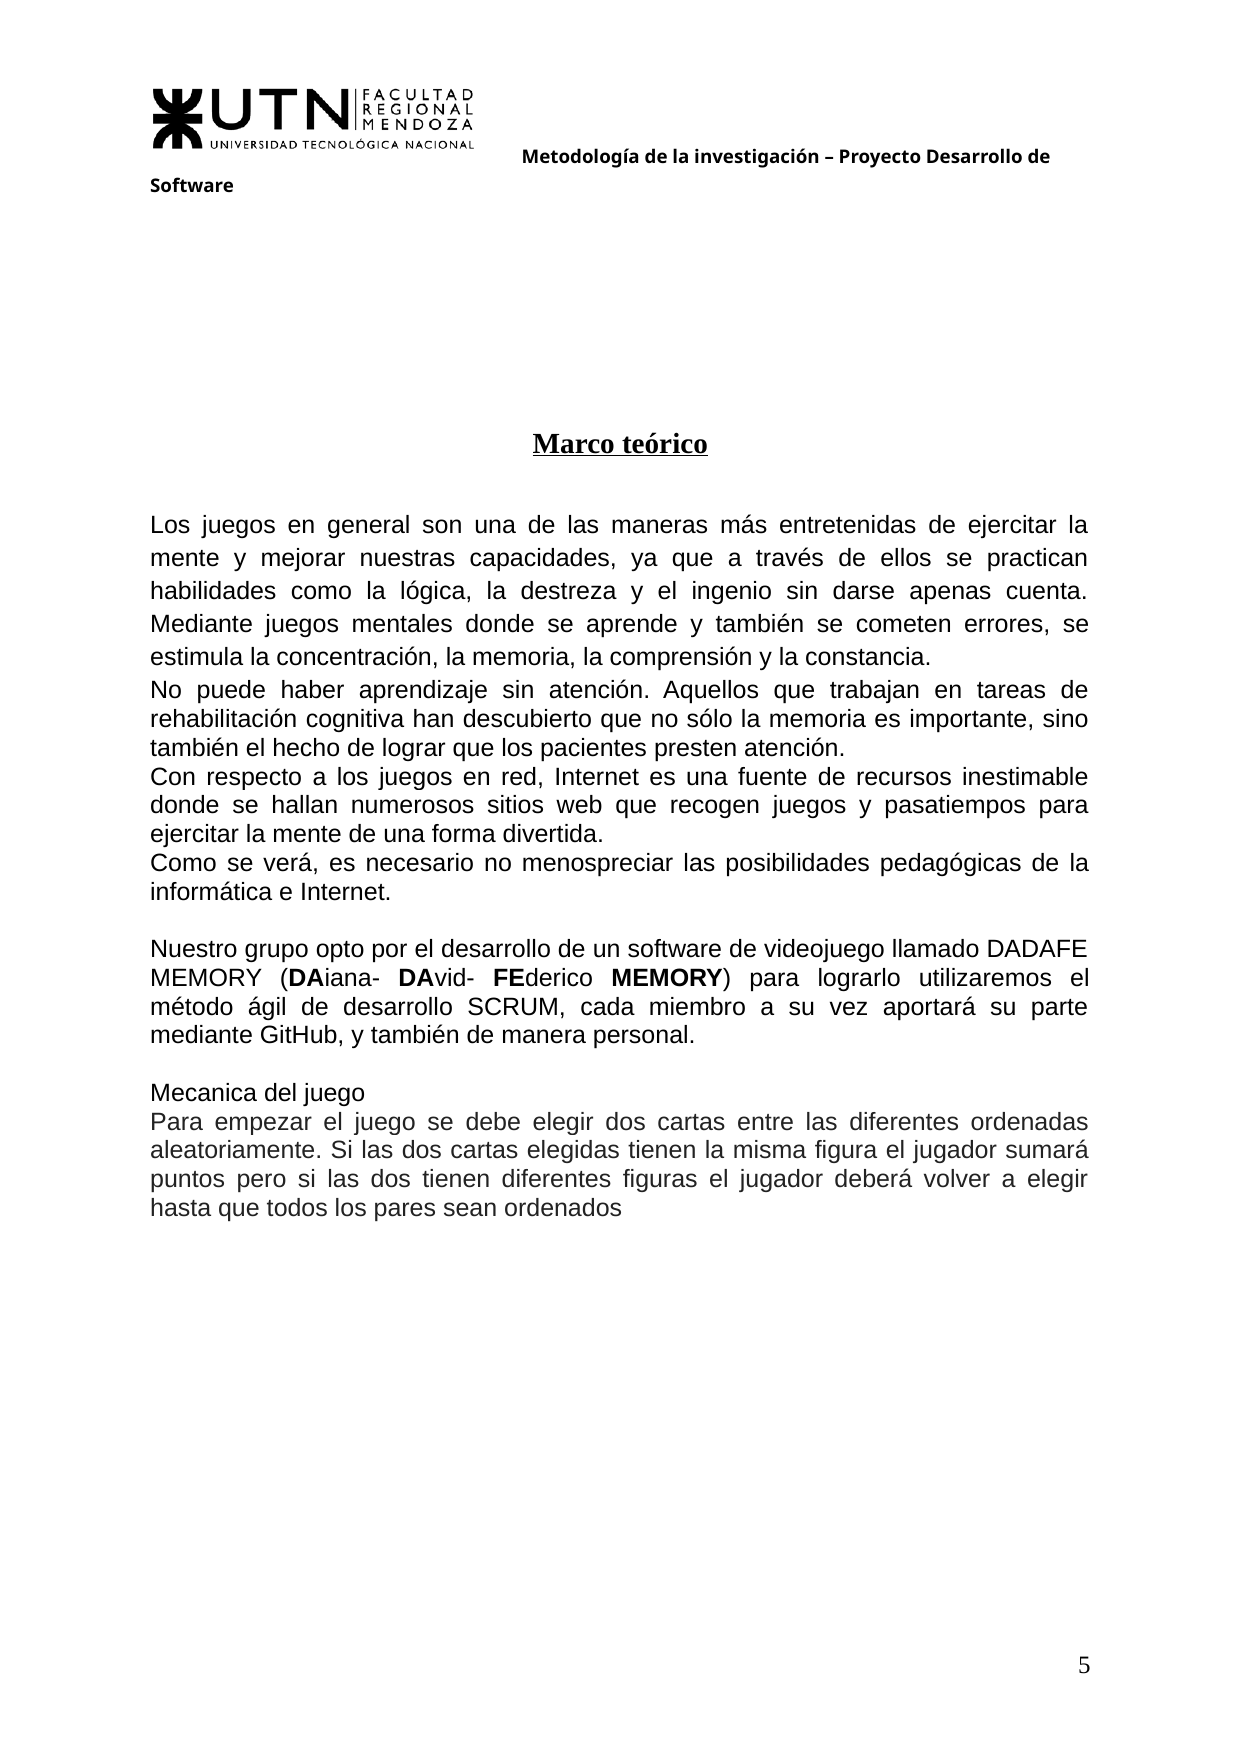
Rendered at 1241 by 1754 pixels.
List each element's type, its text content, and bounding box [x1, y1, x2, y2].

text Nuestro grupo opto por el desarrollo de un software de videojuego llamado DADAFE MEMORY (DAiana- DAvid- FEderico MEMORY) para lograrlo utilizaremos el método ágil de desarrollo SCRUM, cada miembro a su vez aportará su parte mediante GitHub, y también de manera personal. [150, 934, 1090, 1049]
text No puede haber aprendizaje sin atención. Aquellos que trabajan en tareas de rehabilitación cognitiva han descubierto que no sólo la memoria es importante, sino también el hecho de lograr que los pacientes presten atención. [150, 675, 1090, 762]
text Mecanica del juego [150, 1078, 1090, 1107]
text Para empezar el juego se debe elegir dos cartas entre las diferentes ordenadas aleatoriamente. Si las dos cartas elegidas tienen la misma figura el jugador sumará puntos pero si las dos tienen diferentes figuras el jugador deberá volver a elegir hasta que todos los pares sean ordenados [150, 1107, 1090, 1222]
text Como se verá, es necesario no menospreciar las posibilidades pedagógicas de la informática e Internet. [150, 848, 1090, 905]
picture [150, 75, 476, 164]
text Los juegos en general son una de las maneras más entretenidas de ejercitar la mente y mejorar nuestras capacidades, ya que a través de ellos se practican habilidades como la lógica, la destreza y el ingenio sin darse apenas cuenta. Mediante juegos mentales donde se aprende y también se cometen errores, se estimula la concentración, la memoria, la comprensión y la constancia. [150, 510, 1090, 671]
text Marco teórico [150, 426, 1090, 459]
text Con respecto a los juegos en red, Internet es una fuente de recursos inestimable donde se hallan numerosos sitios web que recogen juegos y pasatiempos para ejercitar la mente de una forma divertida. [150, 762, 1090, 848]
